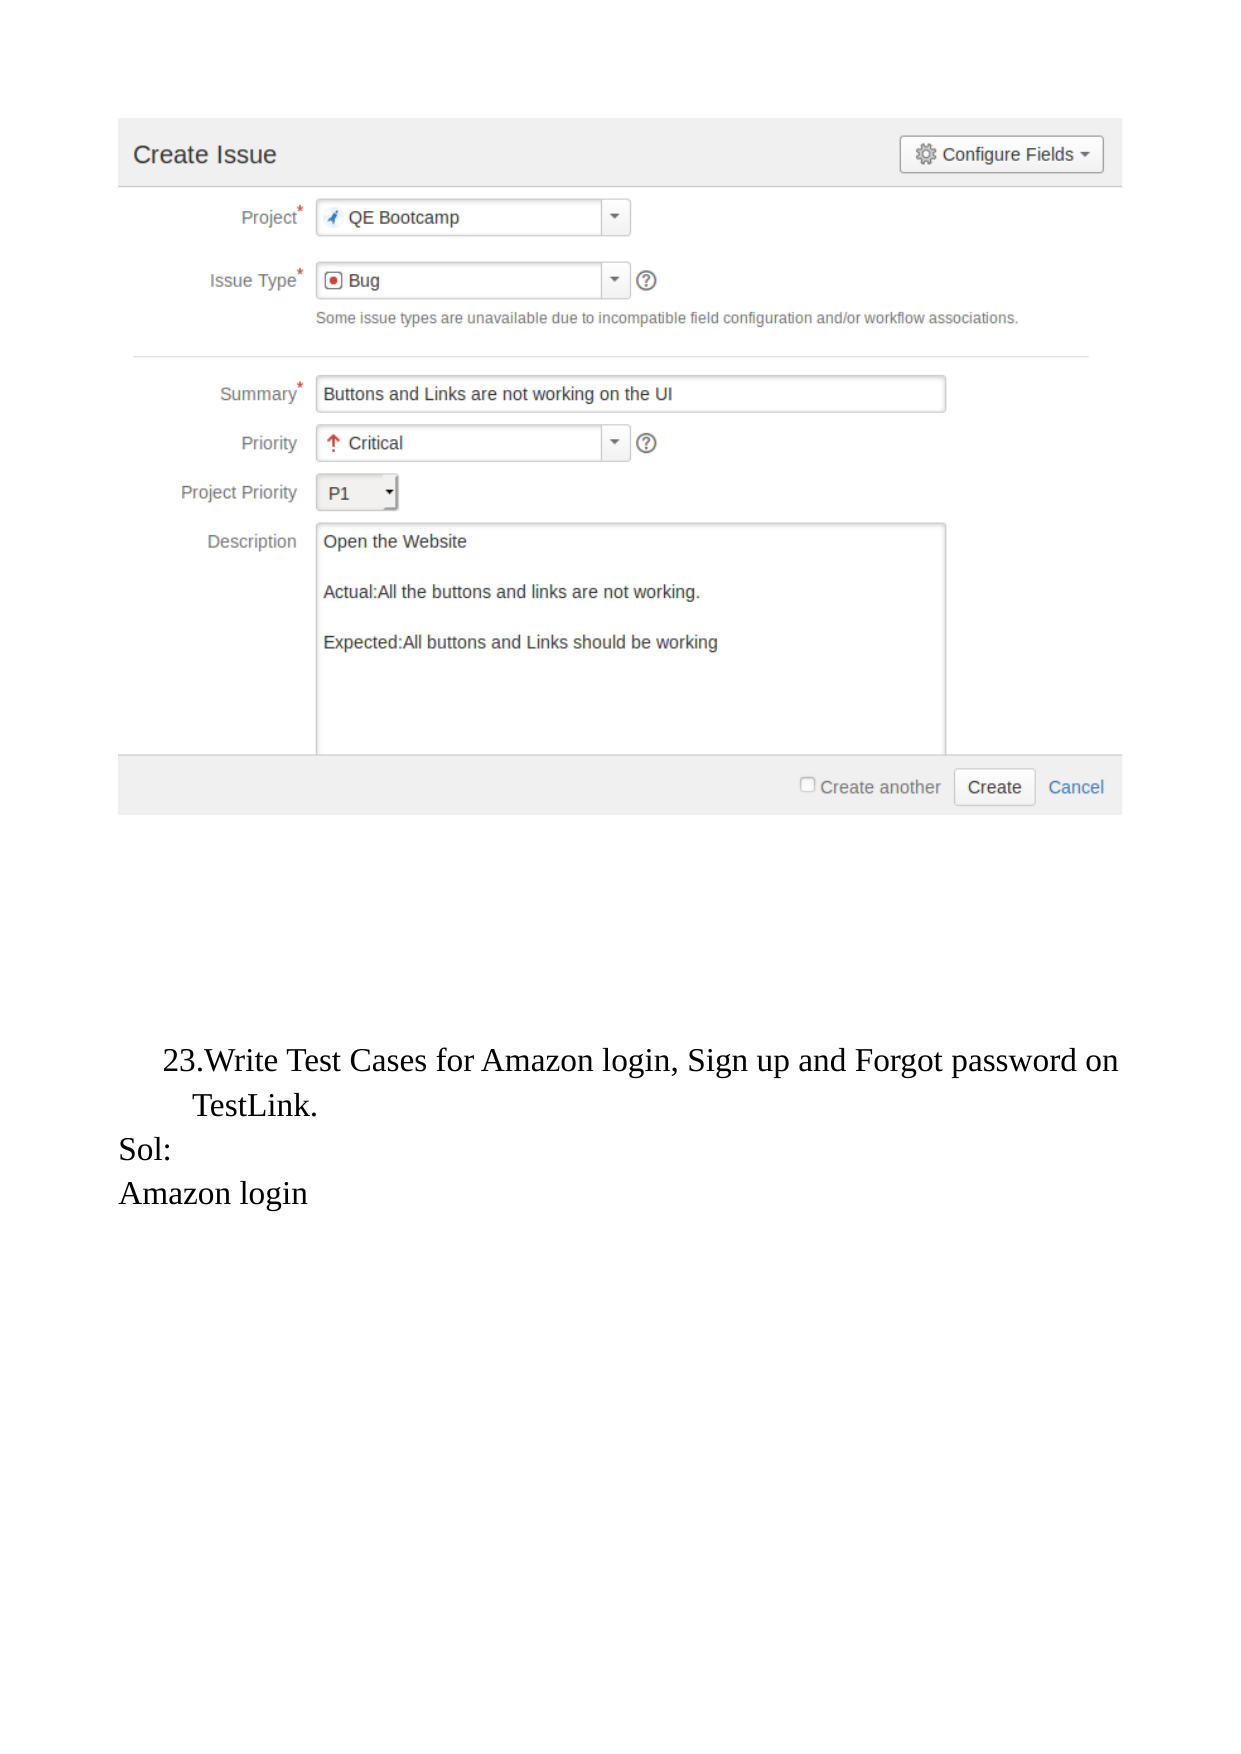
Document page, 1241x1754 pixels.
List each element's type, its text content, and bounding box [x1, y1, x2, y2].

picture [118, 118, 1123, 815]
text Amazon login [118, 1173, 1122, 1211]
text Sol: [118, 1129, 1122, 1167]
list Write Test Cases for Amazon login, Sign up and Forgot password on TestLink. [162, 1041, 1122, 1123]
